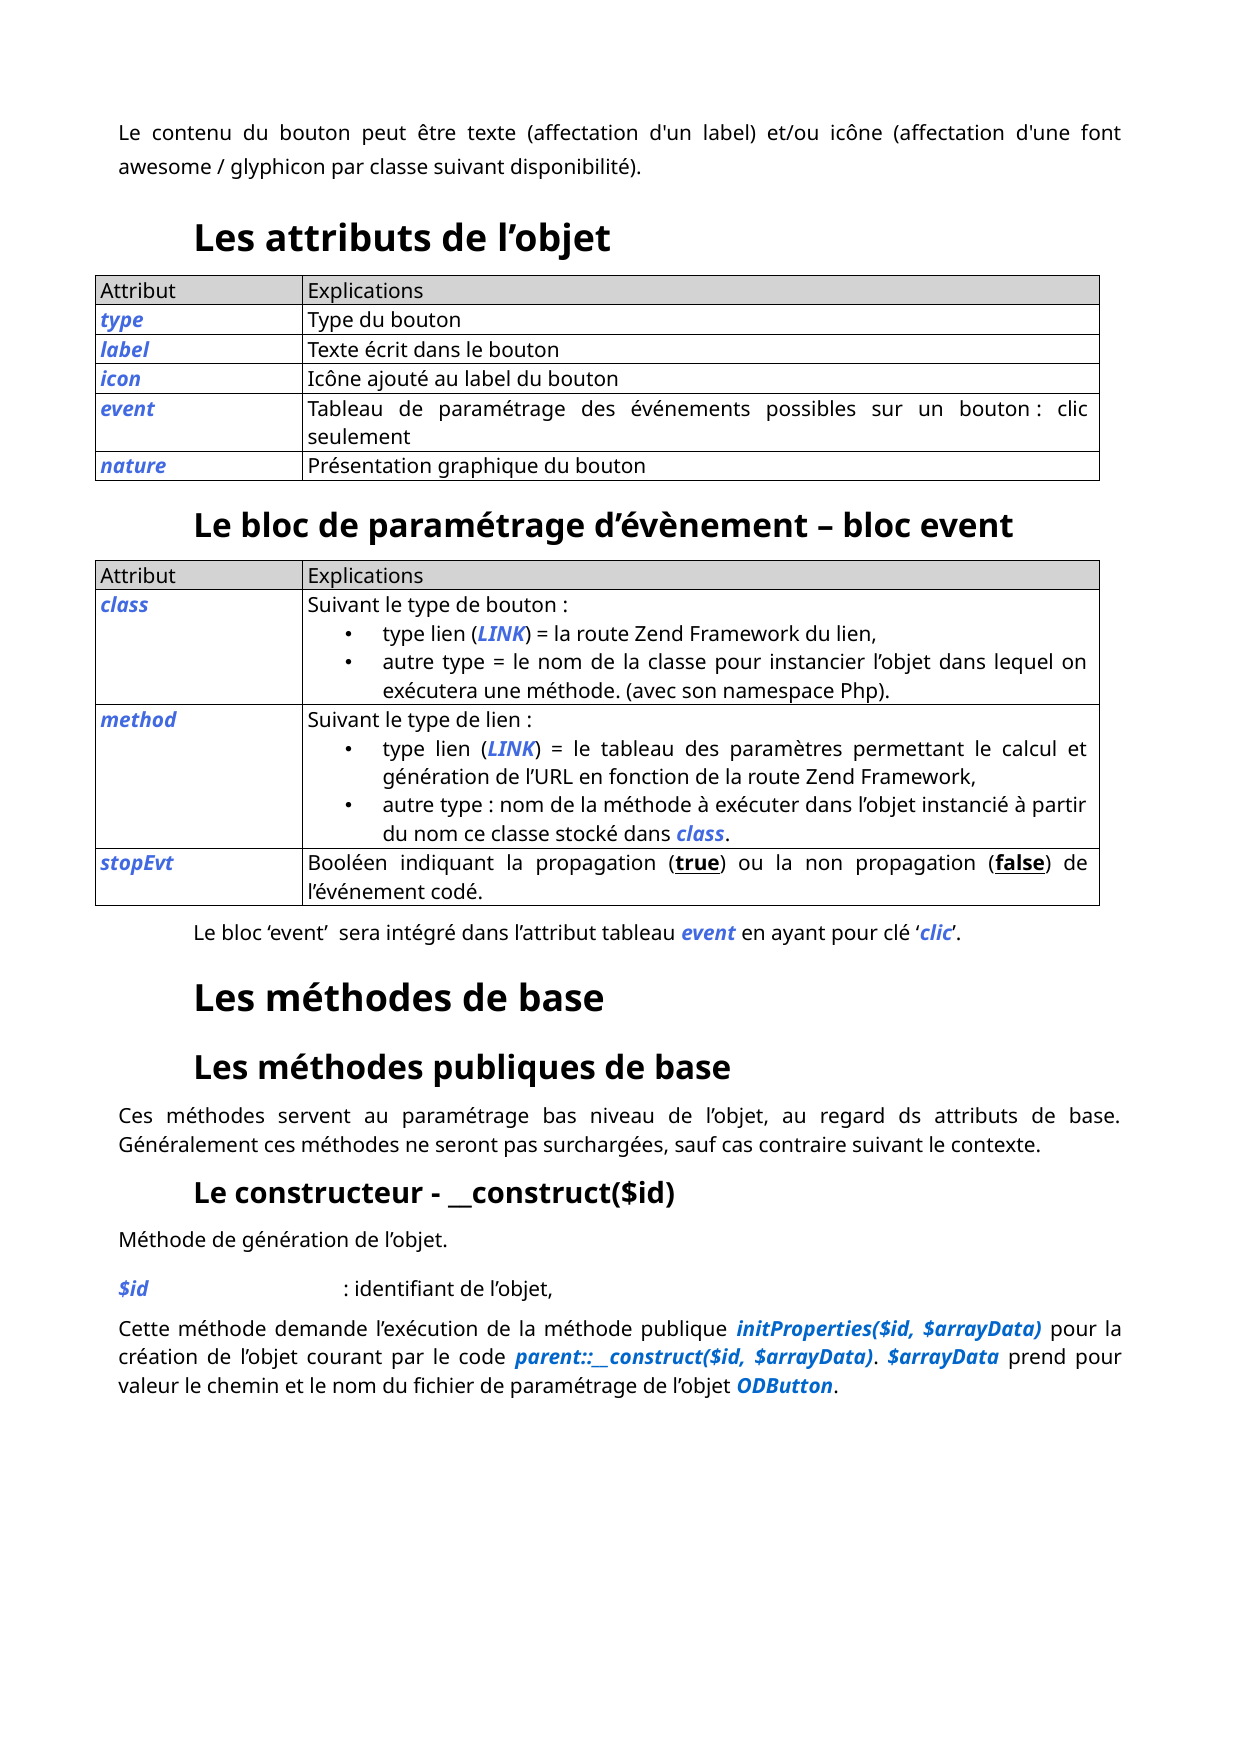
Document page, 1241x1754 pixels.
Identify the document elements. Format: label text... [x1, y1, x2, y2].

text Méthode de génération de l’objet. [118, 1225, 1122, 1253]
table_header Explications [303, 561, 1099, 589]
table_cell Suivant le type de lien : type lien (LINK) = le tableau des paramètres permettant le calcul et génération de l’URL en fonction de la route Zend Framework, autre type : nom de la méthode à exécuter dans l’objet instancié à partir du nom ce classe stocké dans class. [303, 705, 1099, 847]
table_cell Icône ajouté au label du bouton [303, 364, 1099, 393]
subtitle Le constructeur - __construct($id) [118, 1173, 1122, 1212]
table_cell label [96, 335, 302, 363]
table_cell Présentation graphique du bouton [303, 452, 1099, 480]
table_header Explications [303, 276, 1099, 304]
table_cell method [96, 705, 302, 847]
table_cell Booléen indiquant la propagation (true) ou la non propagation (false) de l’événement codé. [303, 849, 1099, 905]
table_cell nature [96, 452, 302, 480]
table_cell type [96, 305, 302, 334]
table_cell Type du bouton [303, 305, 1099, 334]
table_cell stopEvt [96, 849, 302, 905]
text Le contenu du bouton peut être texte (affectation d'un label) et/ou icône (affectation d'une font awesome / glyphicon par classe suivant disponibilité). [118, 118, 1122, 181]
table_cell Tableau de paramétrage des événements possibles sur un bouton : clic seulement [303, 394, 1099, 451]
table_cell Texte écrit dans le bouton [303, 335, 1099, 363]
table_cell class [96, 590, 302, 704]
table_cell icon [96, 364, 302, 393]
table_header Attribut [96, 561, 302, 589]
subtitle Les méthodes de base [118, 972, 1122, 1023]
table_cell Suivant le type de bouton : type lien (LINK) = la route Zend Framework du lien, autre type = le nom de la classe pour instancier l’objet dans lequel on exécutera une méthode. (avec son namespace Php). [303, 590, 1099, 704]
table_header Attribut [96, 276, 302, 304]
text Cette méthode demande l’exécution de la méthode publique initProperties($id, $arrayData) pour la création de l’objet courant par le code parent::__construct($id, $arrayData). $arrayData prend pour valeur le chemin et le nom du fichier de paramétrage de l’objet ODButton. [118, 1314, 1122, 1399]
text Ces méthodes servent au paramétrage bas niveau de l’objet, au regard ds attributs de base. Généralement ces méthodes ne seront pas surchargées, sauf cas contraire suivant le contexte. [118, 1101, 1122, 1158]
subtitle Les attributs de l’objet [118, 211, 1122, 262]
subtitle Le bloc de paramétrage d’évènement – bloc event [118, 502, 1122, 547]
text $id : identifiant de l’objet, [118, 1274, 1122, 1302]
subtitle Les méthodes publiques de base [118, 1043, 1122, 1089]
list Le bloc ‘event’ sera intégré dans l’attribut tableau event en ayant pour clé ‘clic’. [118, 918, 1122, 947]
table_cell event [96, 394, 302, 451]
